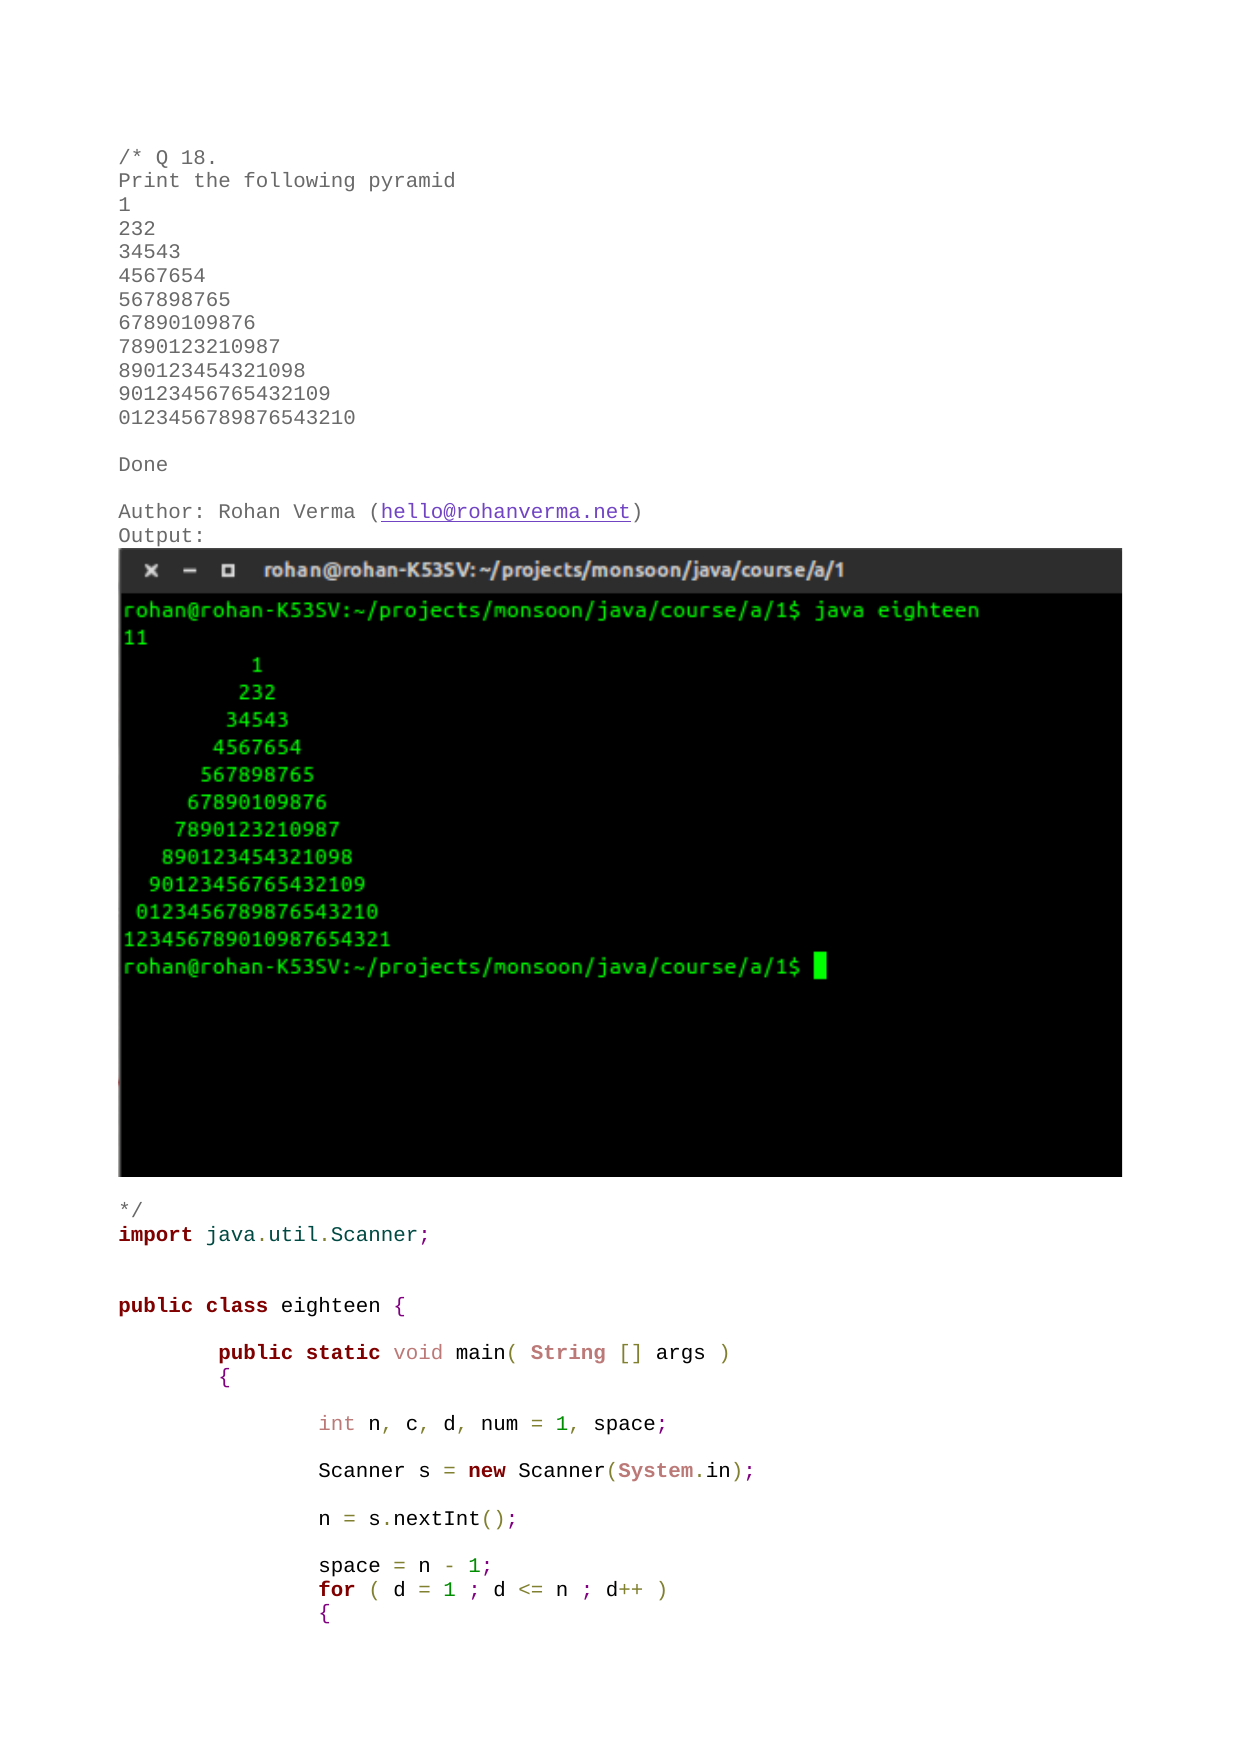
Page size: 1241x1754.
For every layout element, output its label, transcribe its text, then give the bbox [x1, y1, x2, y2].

picture [118, 548, 1123, 1177]
text 90123456765432109 [118, 383, 1122, 407]
text space = n - 1; [118, 1555, 1122, 1579]
text import java.util.Scanner; [118, 1224, 1122, 1248]
text Output: [118, 525, 1122, 548]
text { [118, 1602, 1122, 1626]
text int n, c, d, num = 1, space; [118, 1413, 1122, 1437]
text 567898765 [118, 289, 1122, 312]
text Scanner s = new Scanner(System.in); [118, 1460, 1122, 1484]
text 0123456789876543210 [118, 407, 1122, 431]
text 67890109876 [118, 312, 1122, 336]
text n = s.nextInt(); [118, 1508, 1122, 1531]
text for ( d = 1 ; d <= n ; d++ ) [118, 1579, 1122, 1602]
text 1 [118, 194, 1122, 218]
text /* Q 18. [118, 147, 1122, 170]
text Author: Rohan Verma (hello@rohanverma.net) [118, 501, 1122, 525]
text 890123454321098 [118, 359, 1122, 383]
text 232 [118, 218, 1122, 241]
text { [118, 1366, 1122, 1389]
text 4567654 [118, 265, 1122, 289]
text */ [118, 1200, 1122, 1224]
text public static void main( String [] args ) [118, 1342, 1122, 1366]
text Print the following pyramid [118, 170, 1122, 194]
text Done [118, 454, 1122, 478]
text 7890123210987 [118, 336, 1122, 359]
text public class eighteen { [118, 1295, 1122, 1318]
text 34543 [118, 241, 1122, 265]
